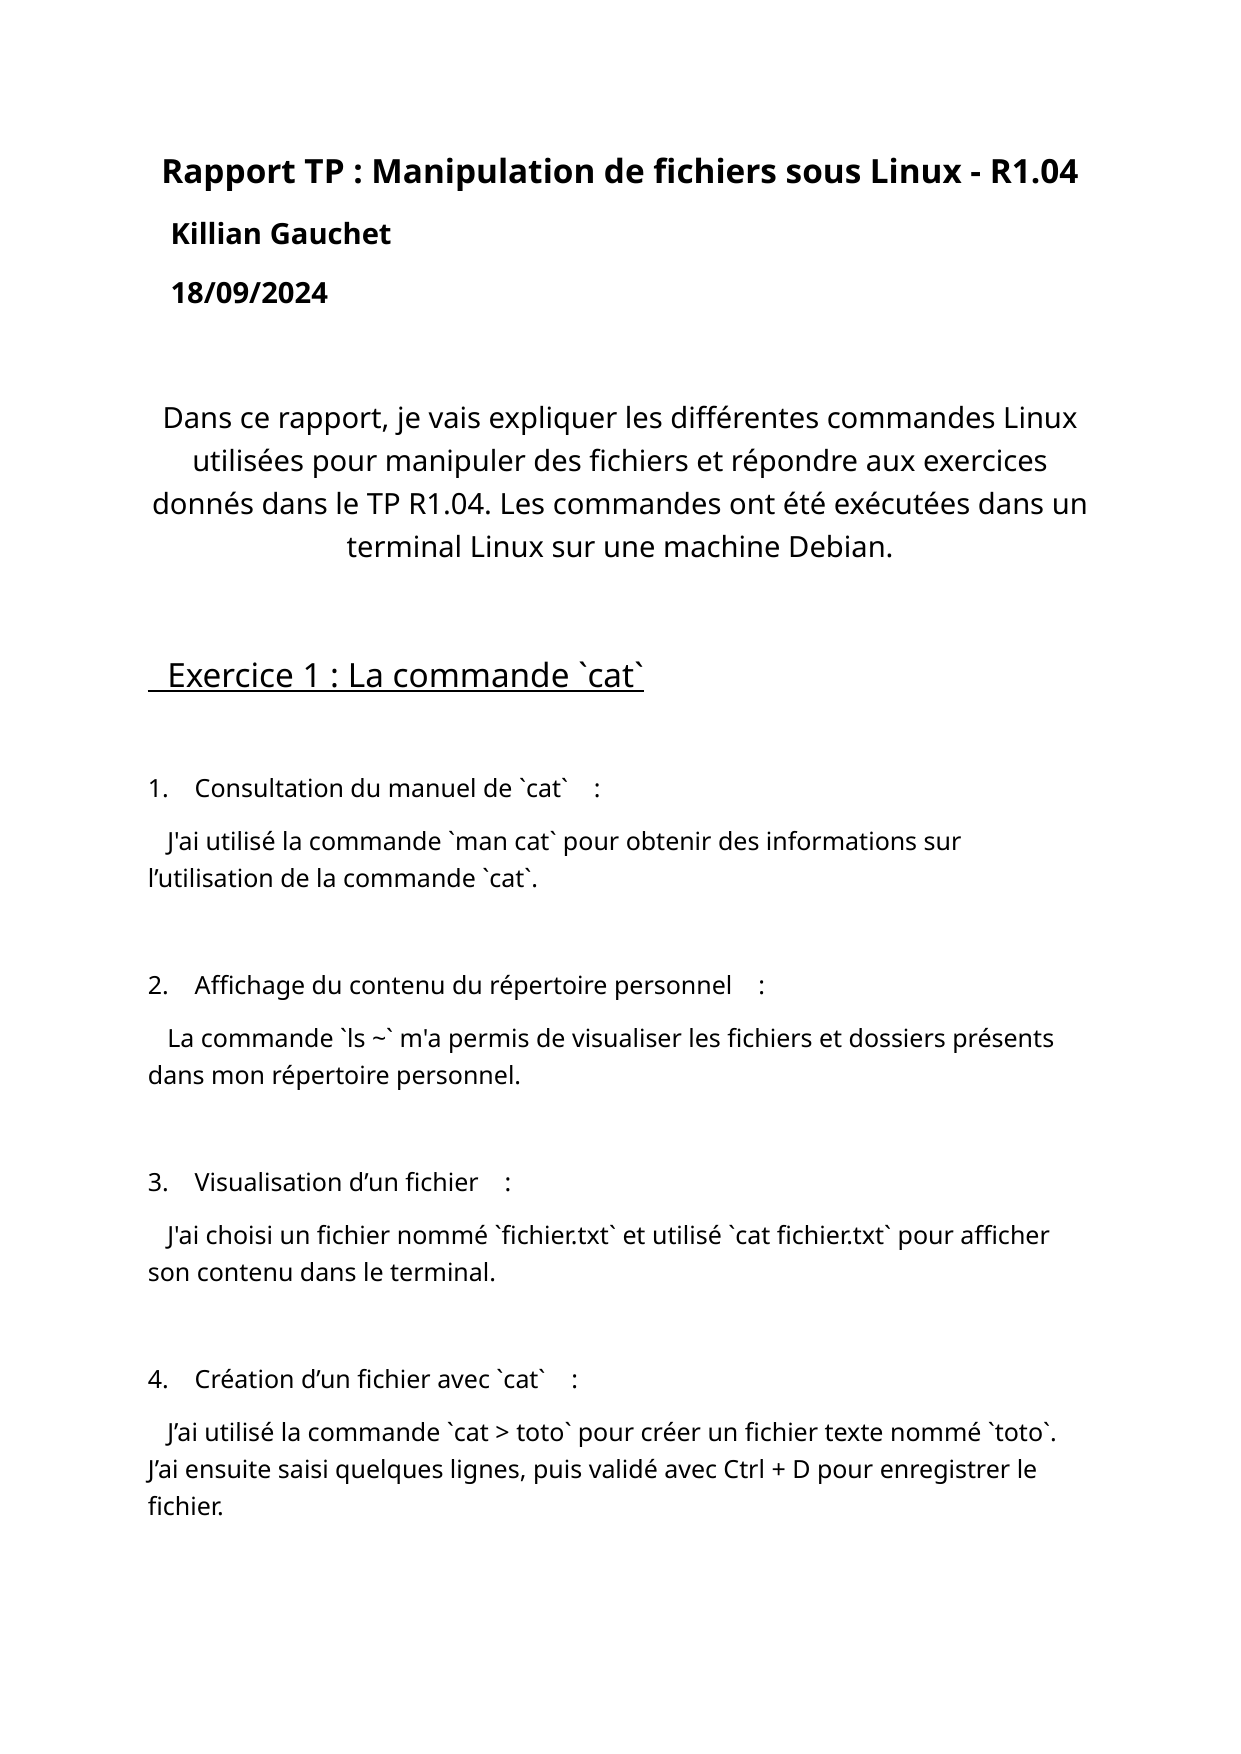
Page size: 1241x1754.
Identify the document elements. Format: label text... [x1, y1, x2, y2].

text J’ai utilisé la commande `cat > toto` pour créer un fichier texte nommé `toto`. J’ai ensuite saisi quelques lignes, puis validé avec Ctrl + D pour enregistrer le fichier. [148, 1415, 1093, 1523]
text 18/09/2024 [148, 273, 1093, 312]
text 1. Consultation du manuel de `cat` : [148, 770, 1093, 804]
text 3. Visualisation d’un fichier : [148, 1164, 1093, 1199]
text 2. Affichage du contenu du répertoire personnel : [148, 967, 1093, 1002]
text 4. Création d’un fichier avec `cat` : [148, 1362, 1093, 1396]
text Killian Gauchet [148, 213, 1093, 253]
text La commande `ls ~` m'a permis de visualiser les fichiers et dossiers présents dans mon répertoire personnel. [148, 1021, 1093, 1092]
text J'ai utilisé la commande `man cat` pour obtenir des informations sur l’utilisation de la commande `cat`. [148, 824, 1093, 895]
text Exercice 1 : La commande `cat` [148, 651, 1093, 697]
text J'ai choisi un fichier nommé `fichier.txt` et utilisé `cat fichier.txt` pour afficher son contenu dans le terminal. [148, 1218, 1093, 1289]
text Rapport TP : Manipulation de fichiers sous Linux - R1.04 [148, 148, 1093, 193]
text Dans ce rapport, je vais expliquer les différentes commandes Linux utilisées pour manipuler des fichiers et répondre aux exercices donnés dans le TP R1.04. Les commandes ont été exécutées dans un terminal Linux sur une machine Debian. [148, 398, 1093, 566]
